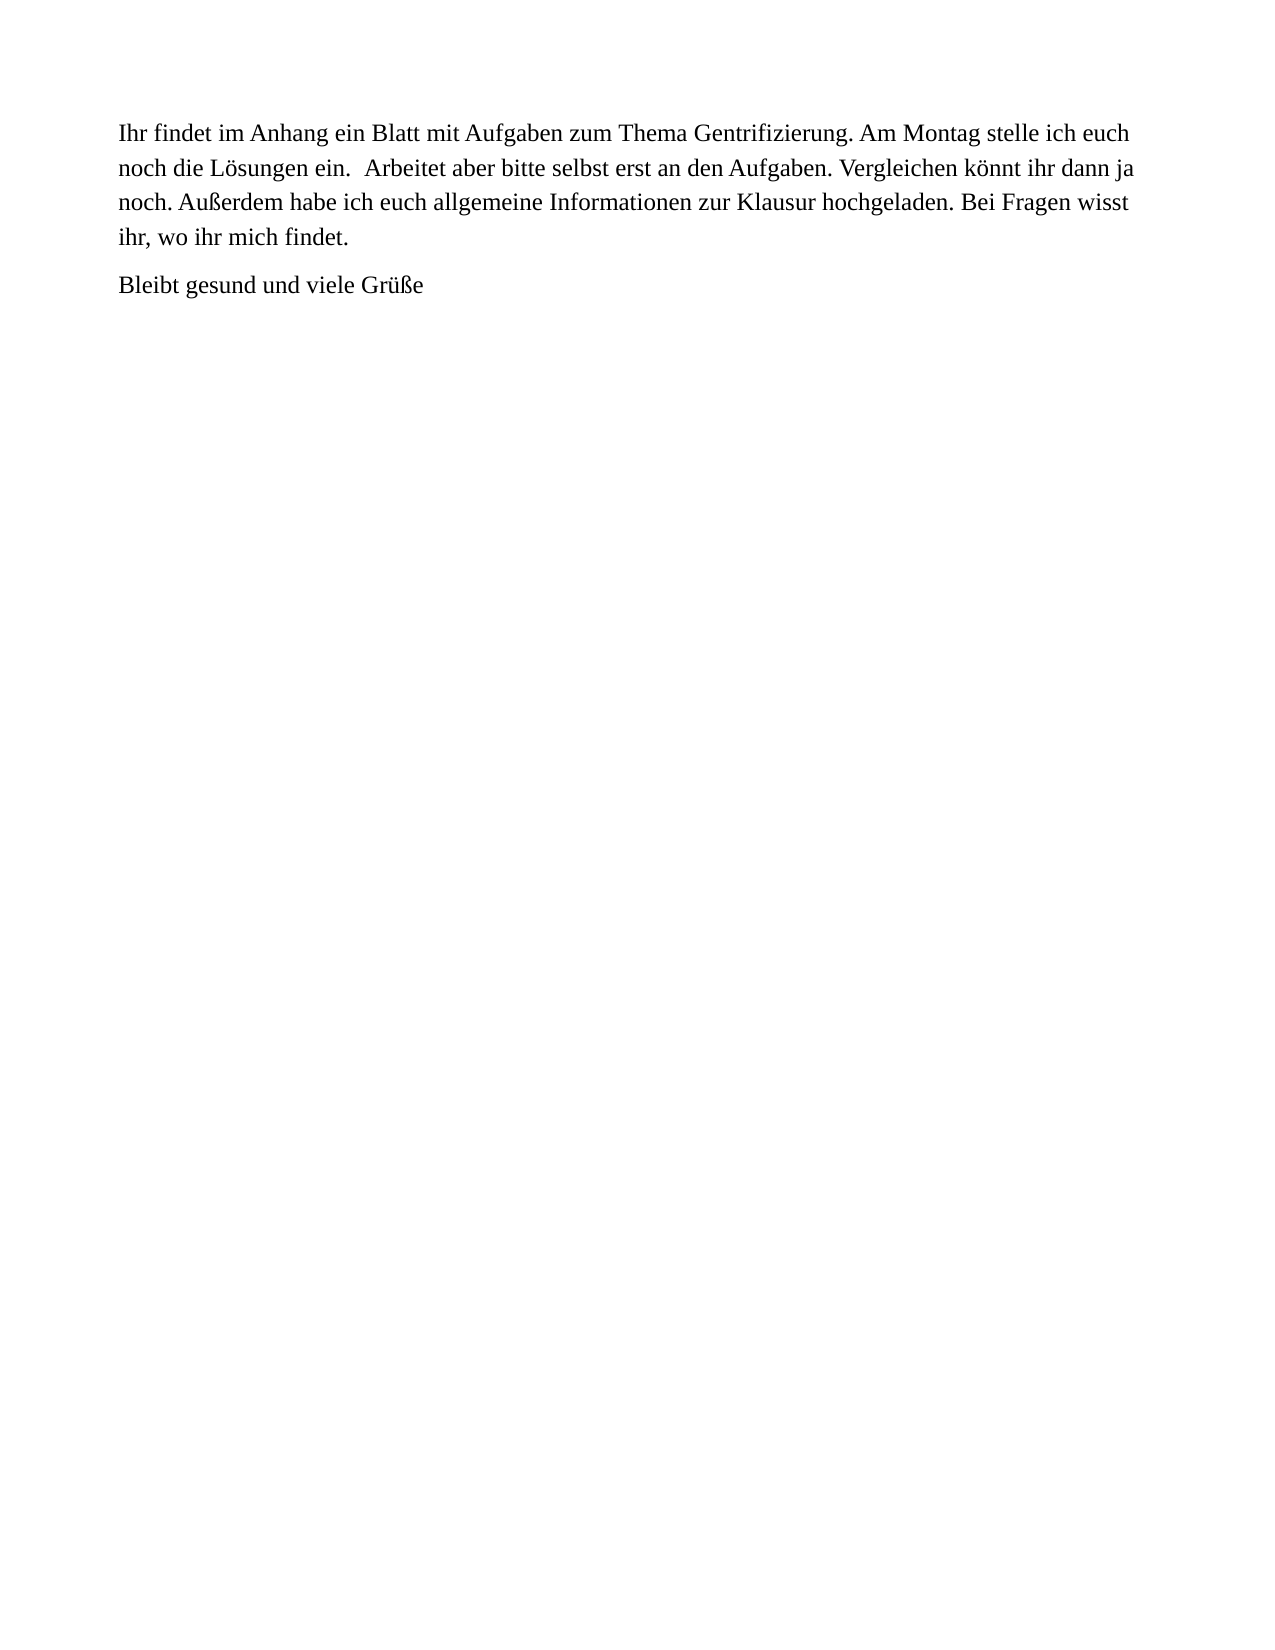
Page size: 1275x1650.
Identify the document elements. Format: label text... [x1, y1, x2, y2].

text Bleibt gesund und viele Grüße [118, 271, 1157, 299]
text Ihr findet im Anhang ein Blatt mit Aufgaben zum Thema Gentrifizierung. Am Montag stelle ich euch noch die Lösungen ein. Arbeitet aber bitte selbst erst an den Aufgaben. Vergleichen könnt ihr dann ja noch. Außerdem habe ich euch allgemeine Informationen zur Klausur hochgeladen. Bei Fragen wisst ihr, wo ihr mich findet. [118, 118, 1157, 250]
